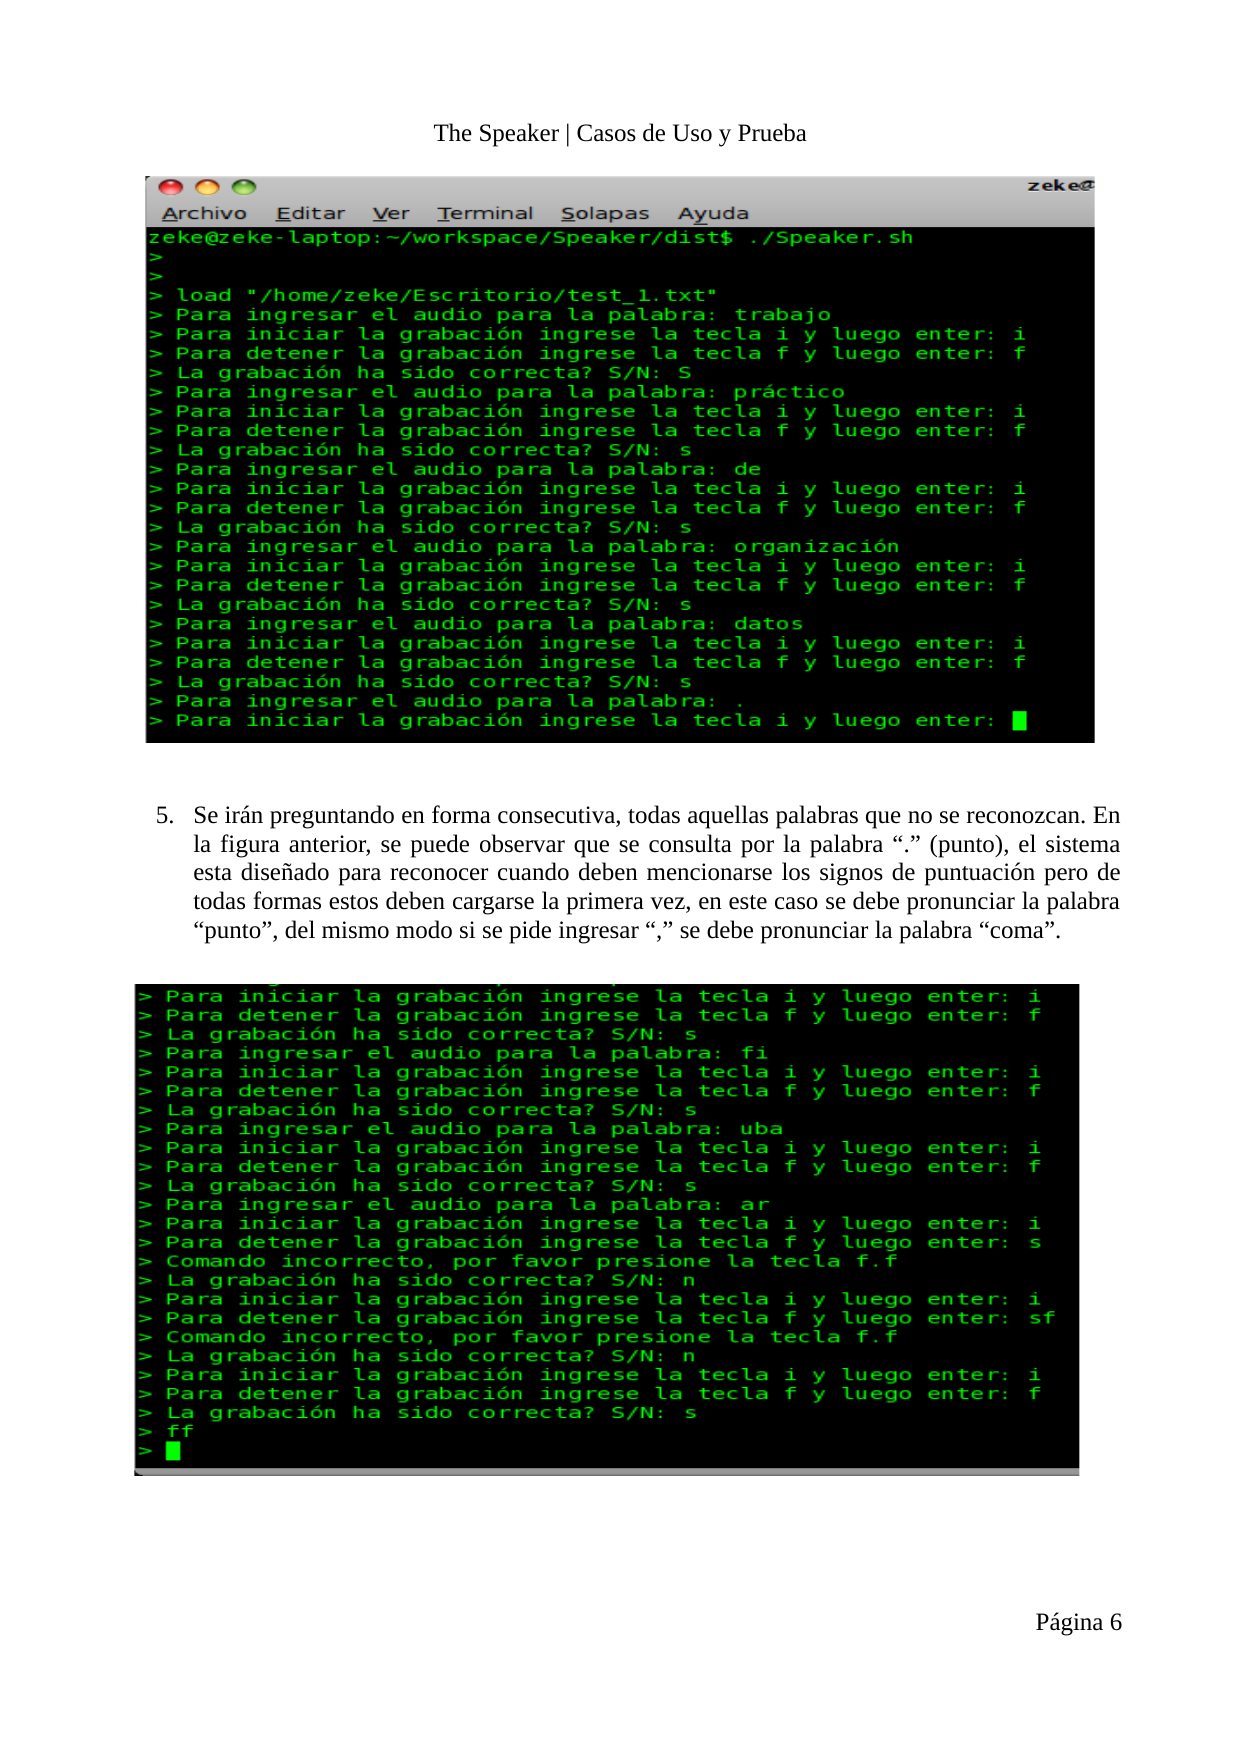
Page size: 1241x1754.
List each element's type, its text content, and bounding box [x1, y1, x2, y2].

picture [134, 984, 1080, 1476]
picture [145, 176, 1095, 743]
list Se irán preguntando en forma consecutiva, todas aquellas palabras que no se reconozcan. En la figura anterior, se puede observar que se consulta por la palabra “.” (punto), el sistema esta diseñado para reconocer cuando deben mencionarse los signos de puntuación pero de todas formas estos deben cargarse la primera vez, en este caso se debe pronunciar la palabra “punto”, del mismo modo si se pide ingresar “,” se debe pronunciar la palabra “coma”. [156, 800, 1122, 944]
